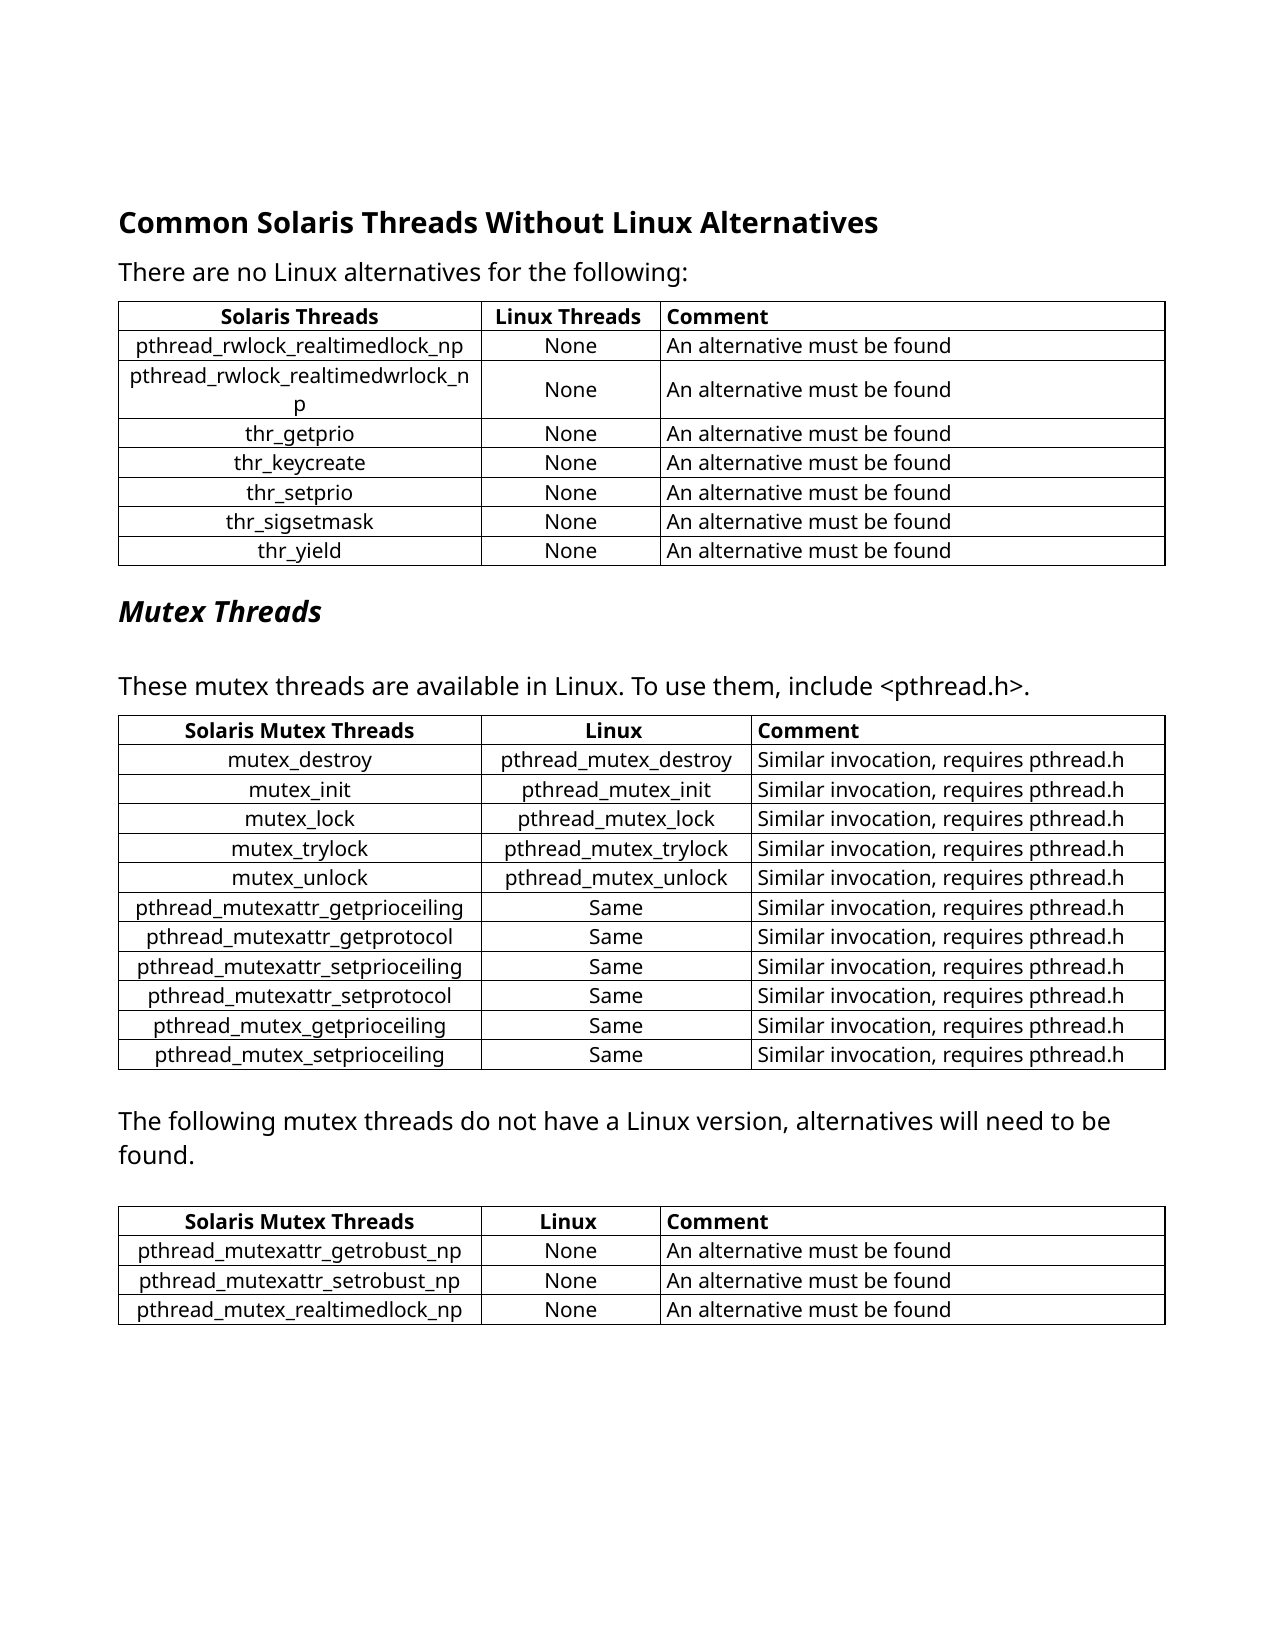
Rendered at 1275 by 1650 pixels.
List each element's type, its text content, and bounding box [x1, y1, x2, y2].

table_cell Same [482, 1011, 751, 1039]
table_cell An alternative must be found [661, 419, 1164, 447]
table_cell mutex_init [119, 775, 481, 803]
text These mutex threads are available in Linux. To use them, include <pthread.h>. [118, 668, 1157, 702]
table_cell pthread_mutex_destroy [482, 745, 751, 774]
table_cell pthread_mutexattr_getrobust_np [119, 1236, 481, 1265]
table_cell pthread_mutex_setprioceiling [119, 1040, 481, 1069]
table_cell An alternative must be found [661, 1266, 1164, 1294]
table_cell None [482, 507, 660, 536]
table_cell Similar invocation, requires pthread.h [752, 775, 1164, 803]
table_cell thr_setprio [119, 478, 481, 506]
table_cell pthread_mutex_unlock [482, 863, 751, 892]
table_cell Similar invocation, requires pthread.h [752, 981, 1164, 1010]
table_cell An alternative must be found [661, 448, 1164, 477]
table_cell None [482, 361, 660, 418]
table_cell None [482, 331, 660, 360]
table_cell thr_keycreate [119, 448, 481, 477]
table_cell An alternative must be found [661, 1295, 1164, 1324]
table_cell pthread_mutex_getprioceiling [119, 1011, 481, 1039]
table_cell mutex_trylock [119, 834, 481, 862]
table_cell pthread_mutexattr_getprotocol [119, 922, 481, 951]
table_cell mutex_destroy [119, 745, 481, 774]
table_cell None [482, 448, 660, 477]
table_cell Similar invocation, requires pthread.h [752, 745, 1164, 774]
table_cell pthread_rwlock_realtimedwrlock_np [119, 361, 481, 418]
table_cell Similar invocation, requires pthread.h [752, 1011, 1164, 1039]
table_cell thr_sigsetmask [119, 507, 481, 536]
table_header Linux [482, 716, 751, 744]
table_cell An alternative must be found [661, 1236, 1164, 1265]
table_cell None [482, 1236, 660, 1265]
table_header Solaris Mutex Threads [119, 1207, 481, 1235]
table_cell thr_yield [119, 537, 481, 565]
table_cell pthread_rwlock_realtimedlock_np [119, 331, 481, 360]
table_cell Similar invocation, requires pthread.h [752, 1040, 1164, 1069]
table_cell Same [482, 893, 751, 921]
table_header Linux Threads [482, 302, 660, 330]
table_cell pthread_mutex_trylock [482, 834, 751, 862]
table_cell mutex_unlock [119, 863, 481, 892]
table_cell pthread_mutexattr_getprioceiling [119, 893, 481, 921]
table_header Comment [752, 716, 1164, 744]
table_cell Same [482, 981, 751, 1010]
table_cell None [482, 478, 660, 506]
subtitle Common Solaris Threads Without Linux Alternatives [118, 202, 1157, 242]
table_cell An alternative must be found [661, 361, 1164, 418]
table_cell pthread_mutexattr_setrobust_np [119, 1266, 481, 1294]
subtitle Mutex Threads [118, 591, 1157, 631]
table_cell Same [482, 1040, 751, 1069]
table_cell Same [482, 952, 751, 980]
table_header Comment [661, 1207, 1164, 1235]
table_header Solaris Threads [119, 302, 481, 330]
table_cell pthread_mutexattr_setprioceiling [119, 952, 481, 980]
table_cell Similar invocation, requires pthread.h [752, 804, 1164, 833]
text There are no Linux alternatives for the following: [118, 254, 1157, 288]
table_header Comment [661, 302, 1164, 330]
table_cell Same [482, 922, 751, 951]
table_cell None [482, 1295, 660, 1324]
table_cell An alternative must be found [661, 537, 1164, 565]
table_cell pthread_mutexattr_setprotocol [119, 981, 481, 1010]
table_header Linux [482, 1207, 660, 1235]
table_cell pthread_mutex_lock [482, 804, 751, 833]
text The following mutex threads do not have a Linux version, alternatives will need to be found. [118, 1104, 1157, 1172]
table_cell Similar invocation, requires pthread.h [752, 893, 1164, 921]
table_cell mutex_lock [119, 804, 481, 833]
table_cell None [482, 419, 660, 447]
table_cell pthread_mutex_realtimedlock_np [119, 1295, 481, 1324]
table_cell thr_getprio [119, 419, 481, 447]
table_cell pthread_mutex_init [482, 775, 751, 803]
table_cell Similar invocation, requires pthread.h [752, 834, 1164, 862]
table_cell None [482, 1266, 660, 1294]
table_cell An alternative must be found [661, 478, 1164, 506]
table_cell Similar invocation, requires pthread.h [752, 922, 1164, 951]
table_cell Similar invocation, requires pthread.h [752, 863, 1164, 892]
table_header Solaris Mutex Threads [119, 716, 481, 744]
table_cell Similar invocation, requires pthread.h [752, 952, 1164, 980]
table_cell None [482, 537, 660, 565]
table_cell An alternative must be found [661, 331, 1164, 360]
table_cell An alternative must be found [661, 507, 1164, 536]
